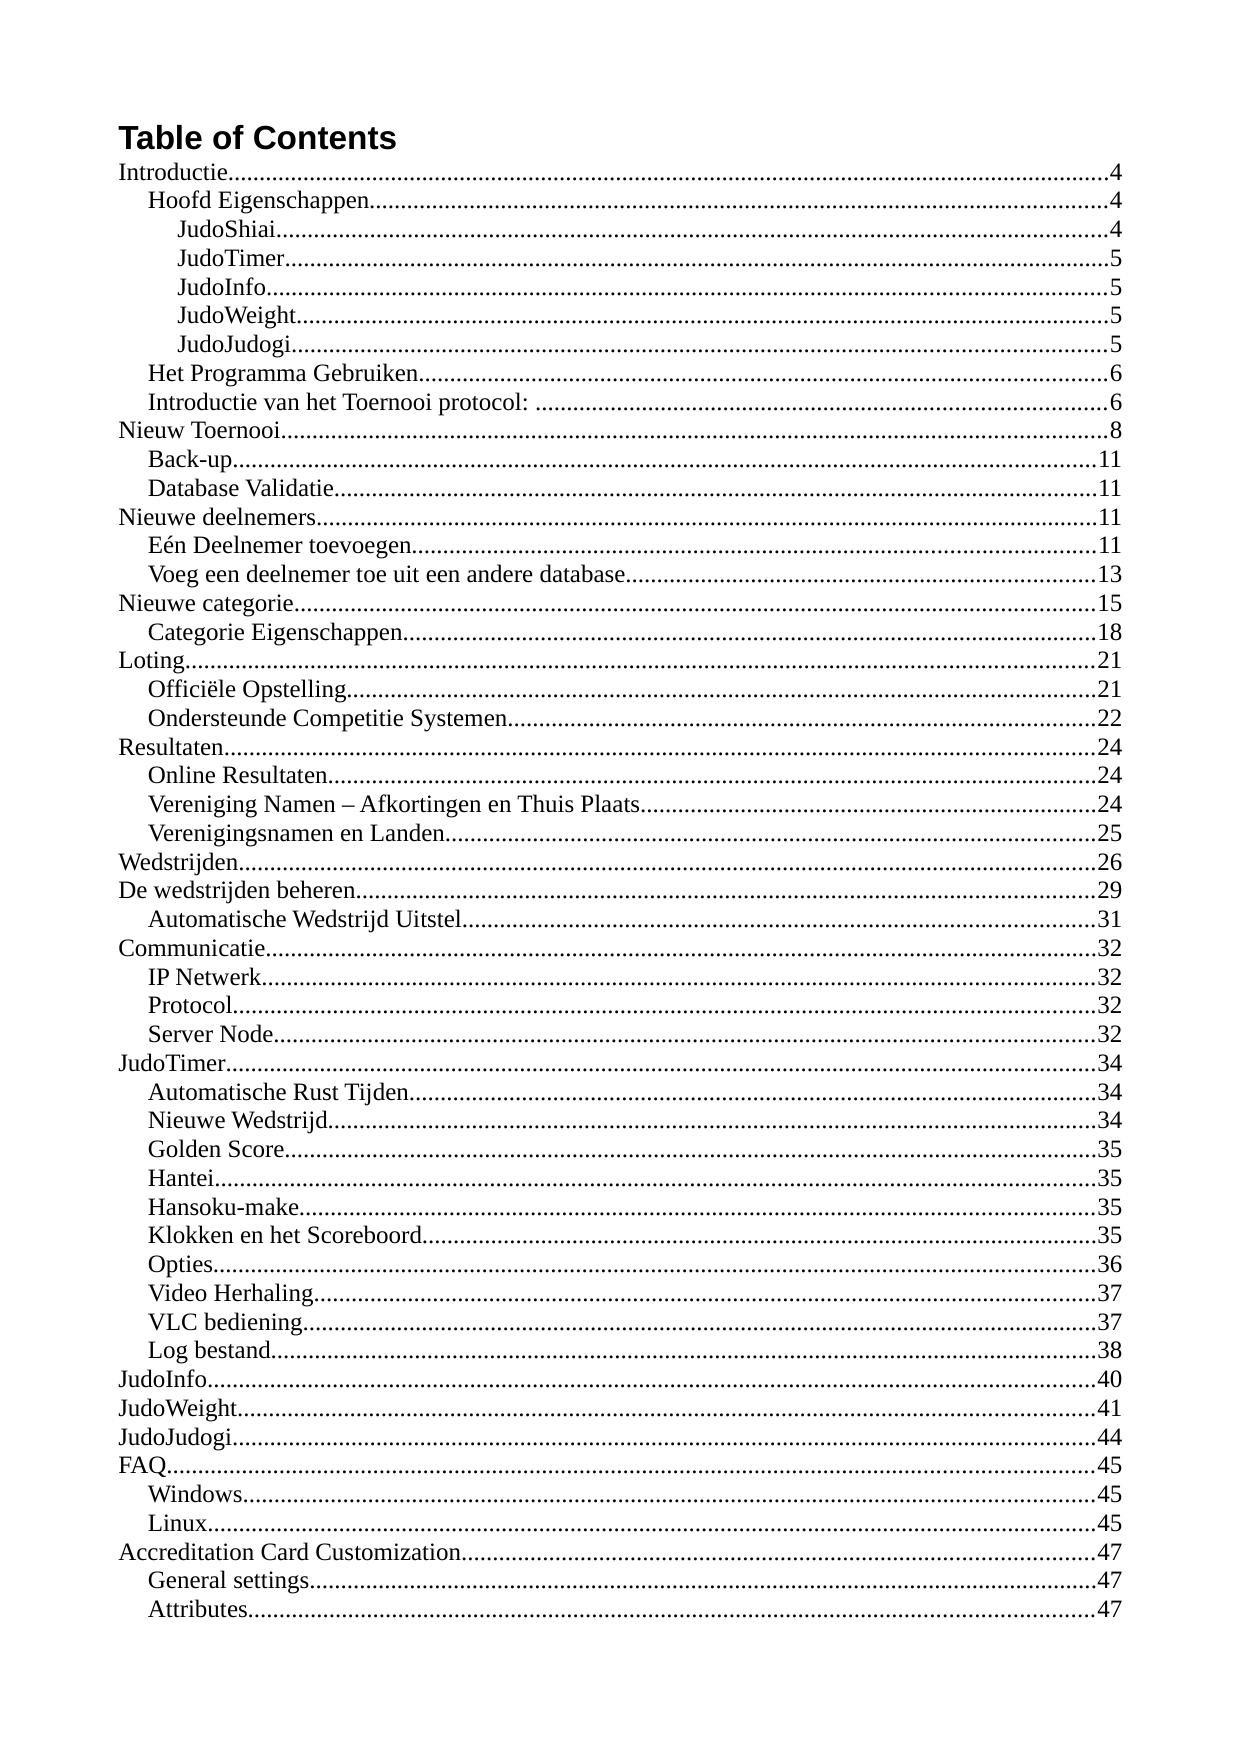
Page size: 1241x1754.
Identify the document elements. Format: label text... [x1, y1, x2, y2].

text Nieuwe Wedstrijd 34 [148, 1105, 1122, 1134]
text Opties 36 [148, 1249, 1122, 1278]
text Linux 45 [148, 1508, 1122, 1537]
text Log bestand 38 [148, 1335, 1122, 1364]
text JudoWeight 41 [118, 1393, 1122, 1422]
text IP Netwerk 32 [148, 962, 1122, 990]
text Officiële Opstelling 21 [148, 674, 1122, 703]
text Database Validatie 11 [148, 473, 1122, 502]
text De wedstrijden beheren 29 [118, 875, 1122, 904]
text Nieuw Toernooi 8 [118, 415, 1122, 444]
text VLC bediening 37 [148, 1307, 1122, 1335]
text Golden Score 35 [148, 1134, 1122, 1163]
text Protocol 32 [148, 990, 1122, 1019]
text JudoInfo 40 [118, 1364, 1122, 1393]
text Attributes 47 [148, 1594, 1122, 1623]
text Hansoku-make 35 [148, 1192, 1122, 1220]
text Back-up 11 [148, 444, 1122, 473]
text Windows 45 [148, 1479, 1122, 1508]
text Het Programma Gebruiken 6 [148, 358, 1122, 387]
text Introductie van het Toernooi protocol: 6 [148, 387, 1122, 415]
text Accreditation Card Customization 47 [118, 1537, 1122, 1565]
text JudoJudogi 44 [118, 1422, 1122, 1450]
subtitle Table of Contents [118, 118, 1122, 157]
text Vereniging Namen – Afkortingen en Thuis Plaats 24 [148, 789, 1122, 818]
text JudoJudogi 5 [177, 329, 1122, 358]
text JudoTimer 5 [177, 243, 1122, 272]
text Voeg een deelnemer toe uit een andere database 13 [148, 559, 1122, 588]
text Automatische Wedstrijd Uitstel 31 [148, 904, 1122, 933]
text Nieuwe deelnemers 11 [118, 502, 1122, 530]
text Resultaten 24 [118, 732, 1122, 760]
text Nieuwe categorie 15 [118, 588, 1122, 617]
text Server Node 32 [148, 1019, 1122, 1048]
text JudoTimer 34 [118, 1048, 1122, 1077]
text Eén Deelnemer toevoegen 11 [148, 530, 1122, 559]
text Ondersteunde Competitie Systemen 22 [148, 703, 1122, 732]
text FAQ 45 [118, 1450, 1122, 1479]
text Automatische Rust Tijden 34 [148, 1077, 1122, 1105]
text Loting 21 [118, 645, 1122, 674]
text Hantei 35 [148, 1163, 1122, 1192]
text Verenigingsnamen en Landen 25 [148, 818, 1122, 847]
text Categorie Eigenschappen 18 [148, 617, 1122, 645]
text Communicatie 32 [118, 933, 1122, 962]
text Klokken en het Scoreboord 35 [148, 1220, 1122, 1249]
text JudoWeight 5 [177, 300, 1122, 329]
text Introductie 4 [118, 157, 1122, 185]
text Online Resultaten 24 [148, 760, 1122, 789]
text General settings 47 [148, 1565, 1122, 1594]
text JudoInfo 5 [177, 272, 1122, 300]
text Wedstrijden 26 [118, 847, 1122, 875]
text Hoofd Eigenschappen 4 [148, 185, 1122, 214]
text Video Herhaling 37 [148, 1278, 1122, 1307]
text JudoShiai 4 [177, 214, 1122, 243]
